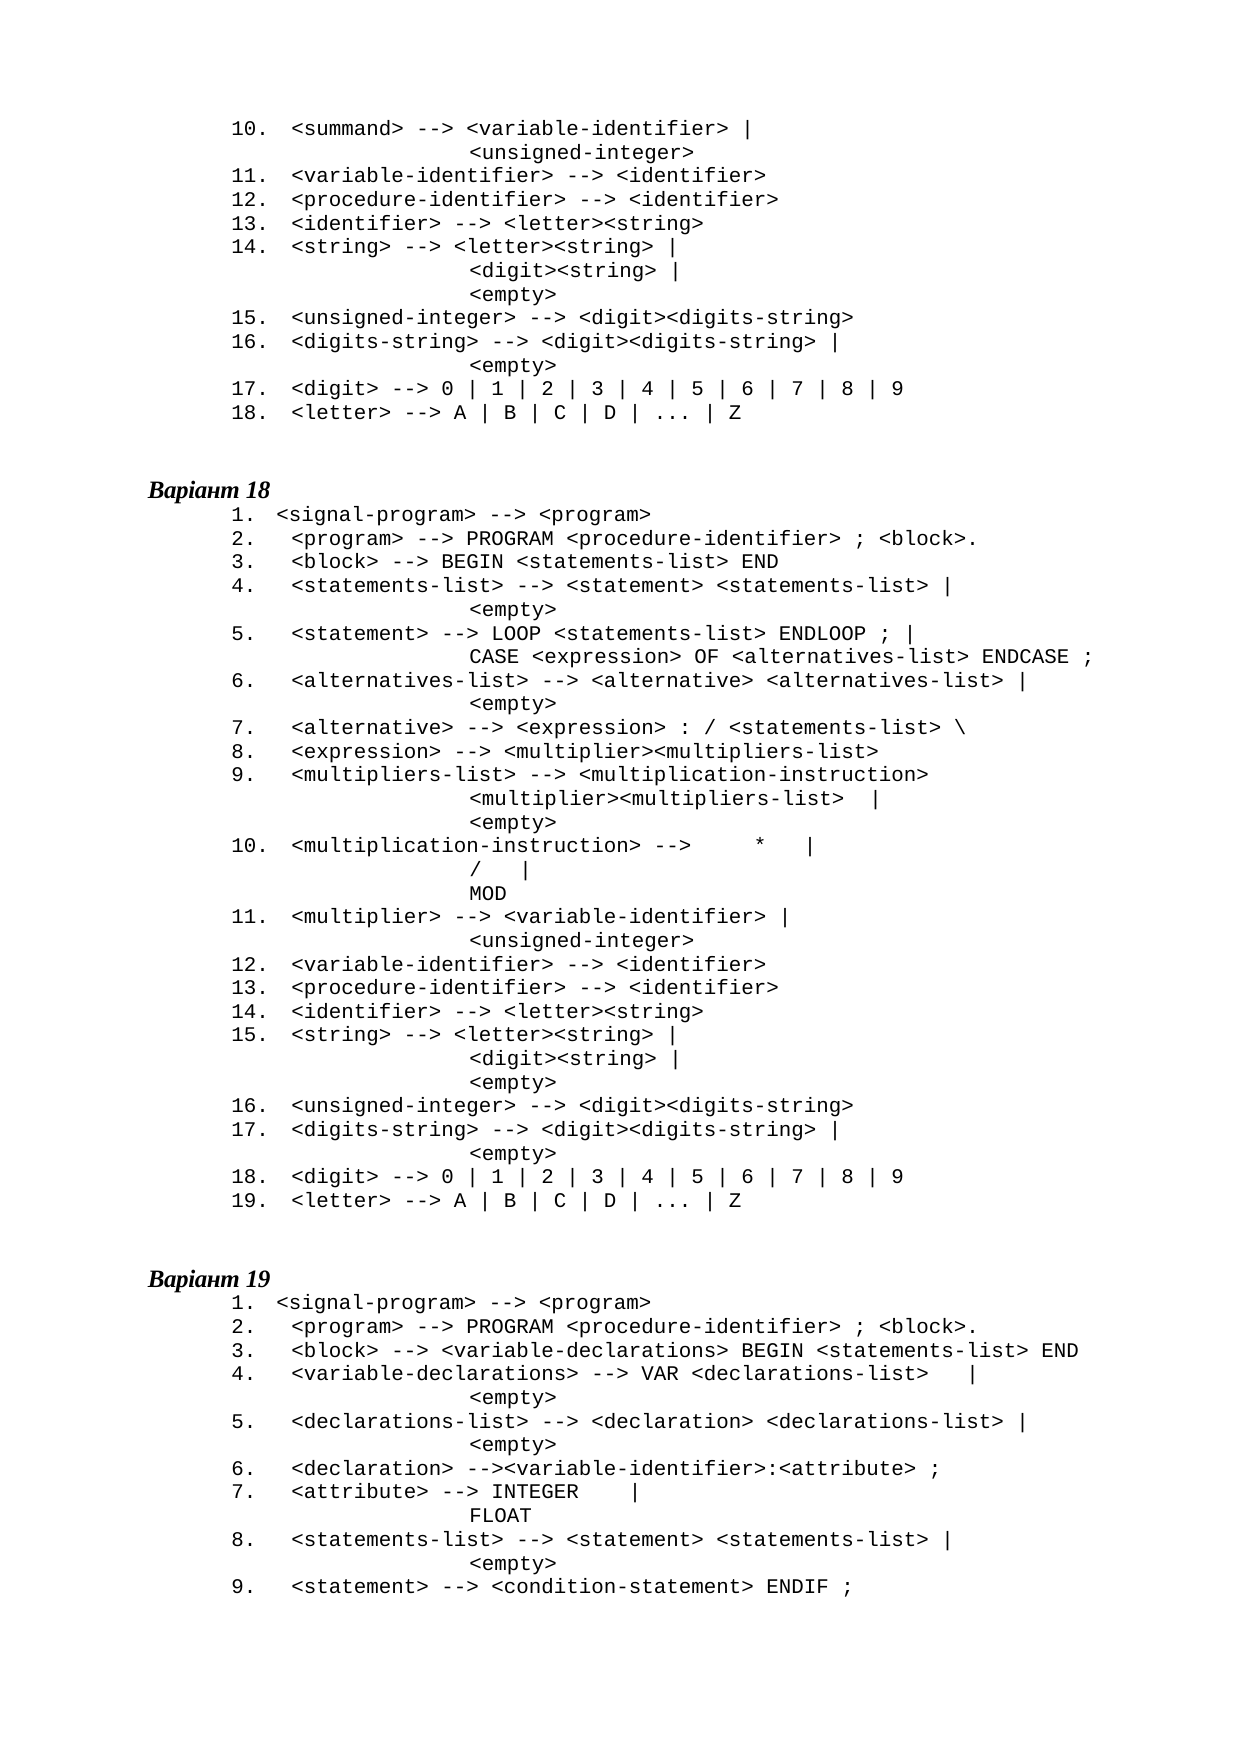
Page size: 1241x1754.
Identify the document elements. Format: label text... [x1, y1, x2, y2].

list <unsigned-integer> --> <digit><digits-string> [231, 307, 1162, 331]
list <block> --> BEGIN <statements-list> END [231, 552, 1162, 575]
list <string> --> <letter><string> | <digit><string> | <empty> [231, 236, 1162, 307]
list <program> --> PROGRAM <procedure-identifier> ; <block>. [231, 1316, 1162, 1340]
list <multiplication-instruction> --> * | / | MOD [231, 835, 1162, 906]
list <multiplier> --> <variable-identifier> | <unsigned-integer> [231, 906, 1162, 953]
list <identifier> --> <letter><string> [231, 1001, 1162, 1024]
list <letter> --> A | B | C | D | ... | Z [231, 402, 1162, 426]
list <string> --> <letter><string> | <digit><string> | <empty> [231, 1024, 1162, 1095]
text Варіант 19 [148, 1264, 1162, 1292]
list <signal-program> --> <program> [231, 1292, 1162, 1316]
list <declaration> --><variable-identifier>:<attribute> ; [231, 1458, 1162, 1482]
list <variable-declarations> --> VAR <declarations-list> | <empty> [231, 1363, 1162, 1411]
list <identifier> --> <letter><string> [231, 213, 1162, 236]
list <alternative> --> <expression> : / <statements-list> \ [231, 717, 1162, 741]
list <statements-list> --> <statement> <statements-list> | <empty> [231, 1529, 1162, 1576]
list <digits-string> --> <digit><digits-string> | <empty> [231, 331, 1162, 378]
list <summand> --> <variable-identifier> | <unsigned-integer> [231, 118, 1162, 165]
list <attribute> --> INTEGER | FLOAT [231, 1482, 1162, 1529]
list <signal-program> --> <program> [231, 504, 1162, 528]
list <procedure-identifier> --> <identifier> [231, 977, 1162, 1001]
list <digit> --> 0 | 1 | 2 | 3 | 4 | 5 | 6 | 7 | 8 | 9 [231, 378, 1162, 402]
list <variable-identifier> --> <identifier> [231, 165, 1162, 189]
list <letter> --> A | B | C | D | ... | Z [231, 1190, 1162, 1214]
list <digits-string> --> <digit><digits-string> | <empty> [231, 1119, 1162, 1166]
list <statement> --> LOOP <statements-list> ENDLOOP ; | CASE <expression> OF <alternatives-list> ENDCASE ; [231, 622, 1162, 670]
list <alternatives-list> --> <alternative> <alternatives-list> | <empty> [231, 670, 1162, 717]
list <unsigned-integer> --> <digit><digits-string> [231, 1095, 1162, 1119]
text Варіант 18 [148, 476, 1162, 504]
list <declarations-list> --> <declaration> <declarations-list> | <empty> [231, 1411, 1162, 1458]
list <program> --> PROGRAM <procedure-identifier> ; <block>. [231, 528, 1162, 552]
list <procedure-identifier> --> <identifier> [231, 189, 1162, 213]
list <block> --> <variable-declarations> BEGIN <statements-list> END [231, 1340, 1162, 1363]
list <statements-list> --> <statement> <statements-list> | <empty> [231, 575, 1162, 622]
list <digit> --> 0 | 1 | 2 | 3 | 4 | 5 | 6 | 7 | 8 | 9 [231, 1166, 1162, 1190]
list <multipliers-list> --> <multiplication-instruction> <multiplier><multipliers-list> | <empty> [231, 764, 1162, 835]
list <variable-identifier> --> <identifier> [231, 953, 1162, 977]
list <expression> --> <multiplier><multipliers-list> [231, 741, 1162, 764]
list <statement> --> <condition-statement> ENDIF ; [231, 1576, 1162, 1600]
